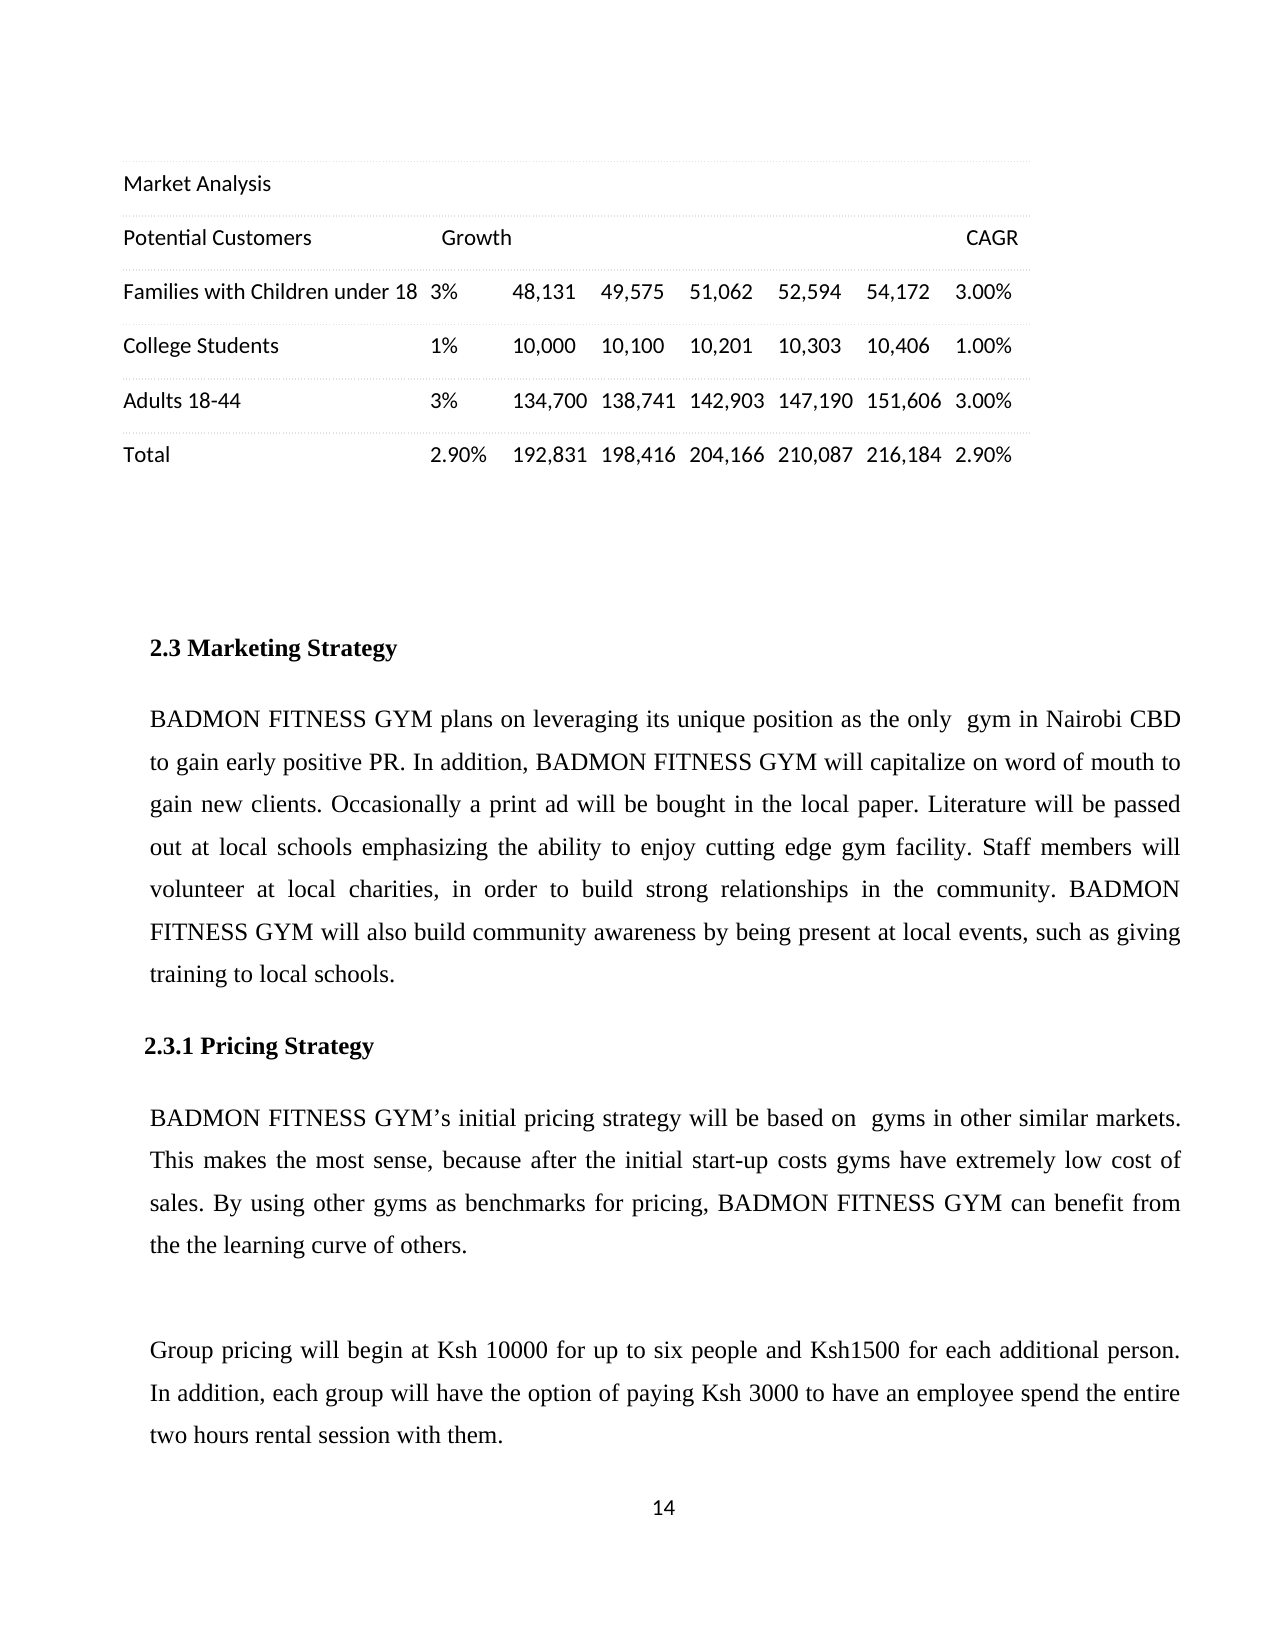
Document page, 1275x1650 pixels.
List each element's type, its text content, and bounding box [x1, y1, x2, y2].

table_cell 3.00% [955, 269, 1030, 324]
table_cell 2.90% [430, 432, 512, 486]
table_cell 142,903 [689, 378, 778, 432]
table_cell CAGR [955, 215, 1030, 269]
table_cell 10,406 [866, 324, 955, 378]
table_cell Families with Children under 18 [123, 269, 430, 324]
text Group pricing will begin at Ksh 10000 for up to six people and Ksh1500 for each additional person. In addition, each group will have the option of paying Ksh 3000 to have an employee spend the entire two hours rental session with them. [149, 1336, 1182, 1449]
table_cell 3.00% [955, 378, 1030, 432]
table_cell 216,184 [866, 432, 955, 486]
table_cell 10,201 [689, 324, 778, 378]
text BADMON FITNESS GYM’s initial pricing strategy will be based on gyms in other similar markets. This makes the most sense, because after the initial start-up costs gyms have extremely low cost of sales. By using other gyms as benchmarks for pricing, BADMON FITNESS GYM can benefit from the the learning curve of others. [149, 1103, 1182, 1259]
table_cell 10,100 [601, 324, 689, 378]
table_cell 3% [430, 378, 512, 432]
table_cell 1.00% [955, 324, 1030, 378]
table_header Market Analysis [123, 161, 1030, 215]
subtitle 2.3 Marketing Strategy [149, 633, 1187, 661]
table_cell [778, 215, 866, 269]
table_cell 3% [430, 269, 512, 324]
table_cell [601, 215, 689, 269]
table_cell 10,000 [512, 324, 601, 378]
table_cell [866, 215, 955, 269]
table_cell 138,741 [601, 378, 689, 432]
table_cell 49,575 [601, 269, 689, 324]
table_cell 204,166 [689, 432, 778, 486]
table_cell 192,831 [512, 432, 601, 486]
table_cell 2.90% [955, 432, 1030, 486]
table_cell [512, 215, 601, 269]
text BADMON FITNESS GYM plans on leveraging its unique position as the only gym in Nairobi CBD to gain early positive PR. In addition, BADMON FITNESS GYM will capitalize on word of mouth to gain new clients. Occasionally a print ad will be bought in the local paper. Literature will be passed out at local schools emphasizing the ability to enjoy cutting edge gym facility. Staff members will volunteer at local charities, in order to build strong relationships in the community. BADMON FITNESS GYM will also build community awareness by being present at local events, such as giving training to local schools. [149, 704, 1182, 988]
table_cell Adults 18-44 [123, 378, 430, 432]
table_cell 1% [430, 324, 512, 378]
table_cell Potential Customers [123, 215, 430, 269]
table_cell 210,087 [778, 432, 866, 486]
table_cell 151,606 [866, 378, 955, 432]
table_cell Growth [430, 215, 512, 269]
table_cell College Students [123, 324, 430, 378]
table_cell 48,131 [512, 269, 601, 324]
table_cell 134,700 [512, 378, 601, 432]
subtitle 2.3.1 Pricing Strategy [144, 1031, 1187, 1060]
table_cell 51,062 [689, 269, 778, 324]
table_cell 10,303 [778, 324, 866, 378]
table_cell 54,172 [866, 269, 955, 324]
table_cell [689, 215, 778, 269]
table_cell 147,190 [778, 378, 866, 432]
table_cell 198,416 [601, 432, 689, 486]
table_cell Total [123, 432, 430, 486]
table_cell 52,594 [778, 269, 866, 324]
